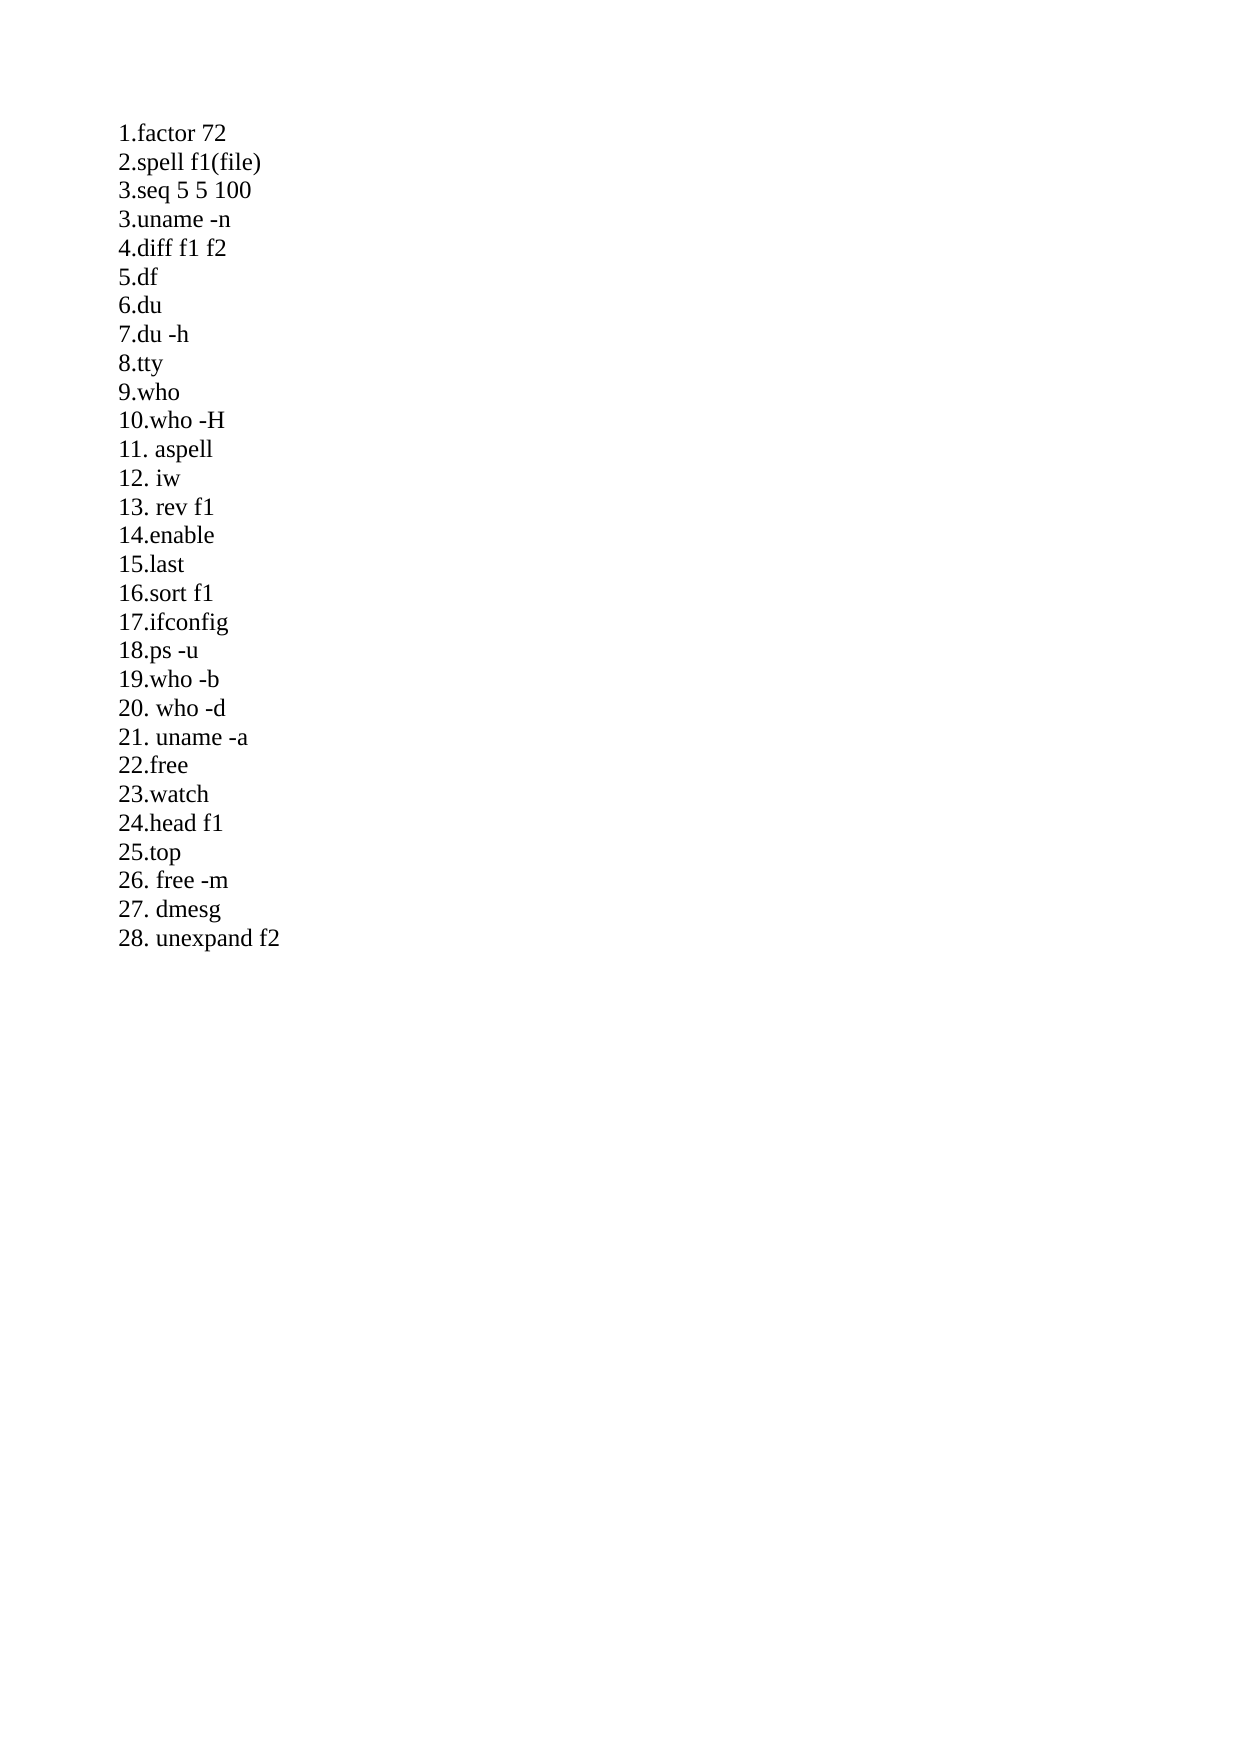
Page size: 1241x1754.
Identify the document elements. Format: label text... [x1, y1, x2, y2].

text 24.head f1 [118, 808, 1122, 837]
text 26. free -m [118, 866, 1122, 894]
text 28. unexpand f2 [118, 923, 1122, 952]
text 8.tty [118, 348, 1122, 377]
text 25.top [118, 837, 1122, 866]
text 1.factor 72 [118, 118, 1122, 147]
text 19.who -b [118, 664, 1122, 693]
text 22.free [118, 751, 1122, 779]
text 27. dmesg [118, 894, 1122, 923]
text 2.spell f1(file) [118, 147, 1122, 176]
text 23.watch [118, 779, 1122, 808]
text 9.who [118, 377, 1122, 406]
text 20. who -d [118, 693, 1122, 722]
text 21. uname -a [118, 722, 1122, 751]
text 6.du [118, 291, 1122, 319]
text 12. iw [118, 463, 1122, 492]
text 18.ps -u [118, 636, 1122, 664]
text 15.last [118, 549, 1122, 578]
text 16.sort f1 [118, 578, 1122, 607]
text 11. aspell [118, 434, 1122, 463]
text 13. rev f1 [118, 492, 1122, 521]
text 4.diff f1 f2 [118, 233, 1122, 262]
text 14.enable [118, 521, 1122, 549]
text 3.seq 5 5 100 [118, 176, 1122, 204]
text 5.df [118, 262, 1122, 291]
text 10.who -H [118, 406, 1122, 434]
text 3.uname -n [118, 204, 1122, 233]
text 7.du -h [118, 319, 1122, 348]
text 17.ifconfig [118, 607, 1122, 636]
